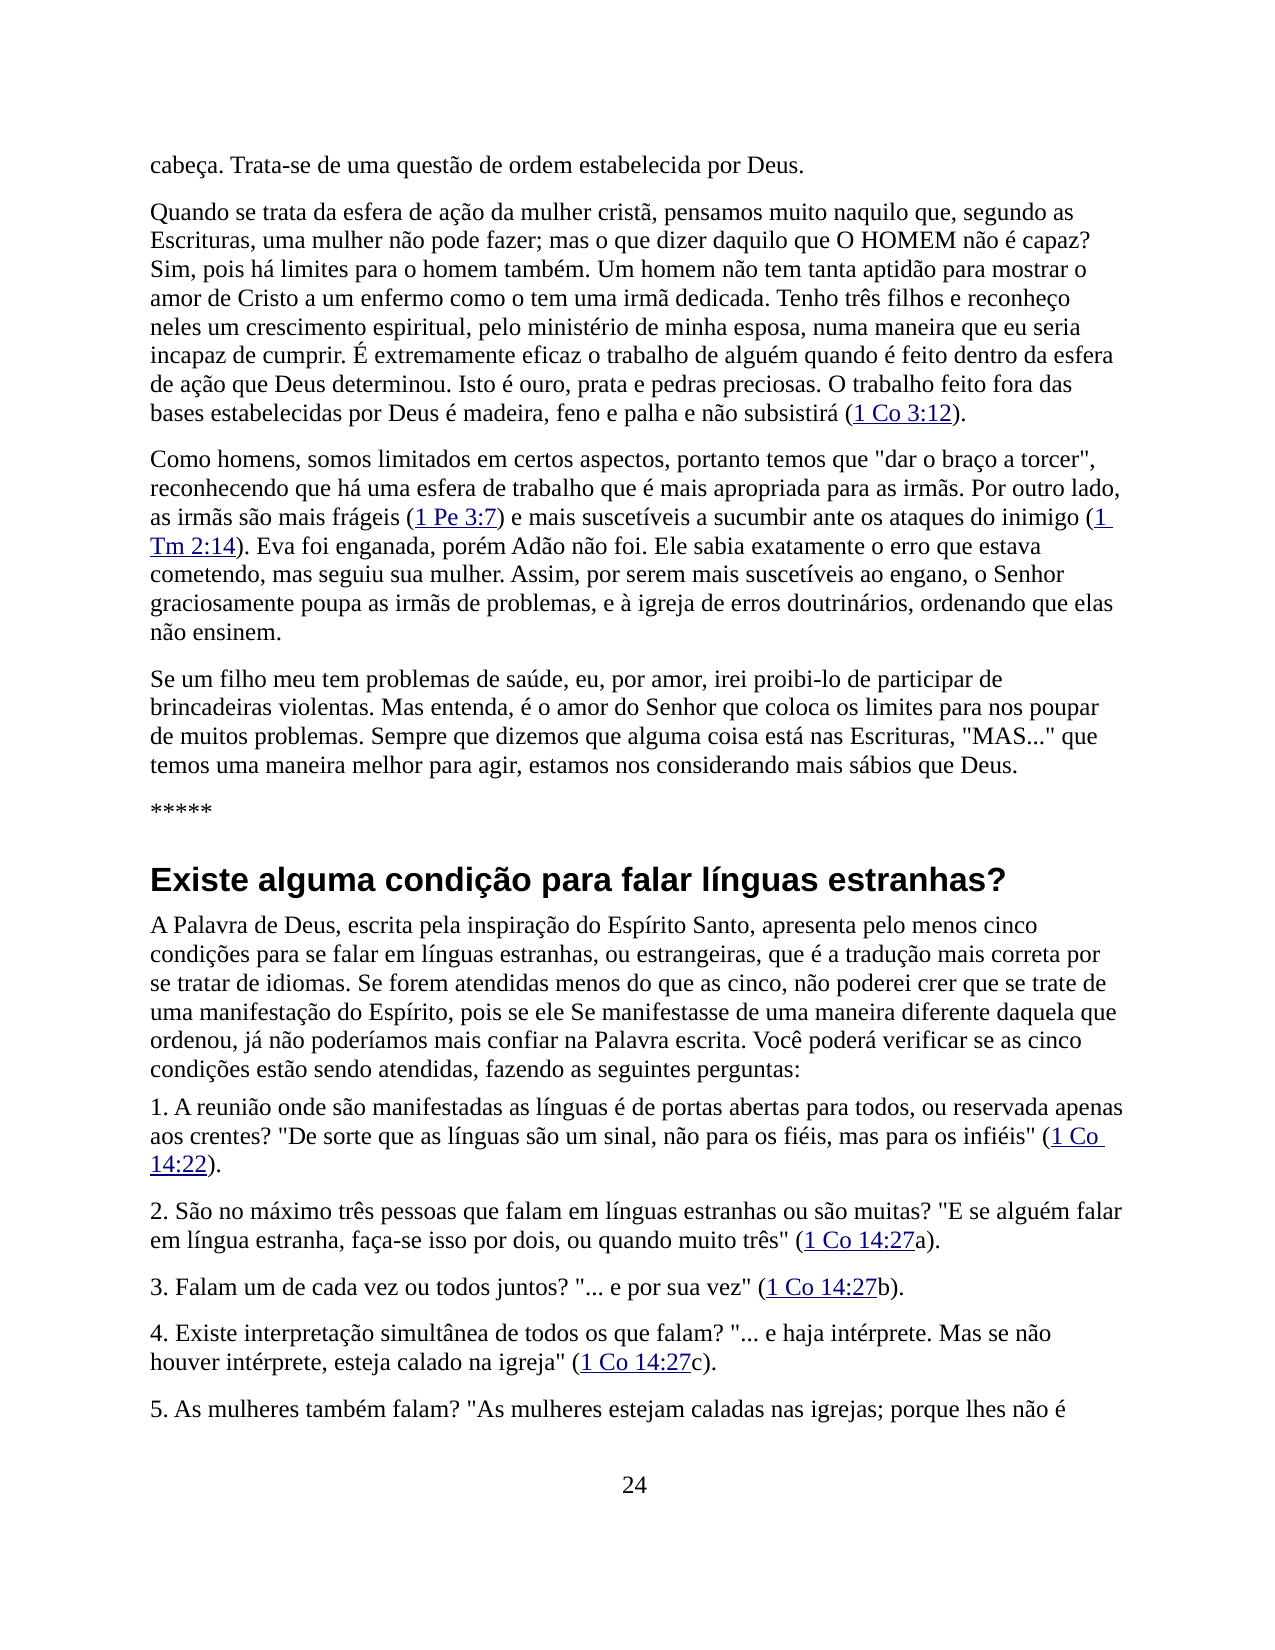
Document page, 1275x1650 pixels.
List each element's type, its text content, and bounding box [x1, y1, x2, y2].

text Quando se trata da esfera de ação da mulher cristã, pensamos muito naquilo que, segundo as Escrituras, uma mulher não pode fazer; mas o que dizer daquilo que O HOMEM não é capaz? Sim, pois há limites para o homem também. Um homem não tem tanta aptidão para mostrar o amor de Cristo a um enfermo como o tem uma irmã dedicada. Tenho três filhos e reconheço neles um crescimento espiritual, pelo ministério de minha esposa, numa maneira que eu seria incapaz de cumprir. É extremamente eficaz o trabalho de alguém quando é feito dentro da esfera de ação que Deus determinou. Isto é ouro, prata e pedras preciosas. O trabalho feito fora das bases estabelecidas por Deus é madeira, feno e palha e não subsistirá (1 Co 3:12). [150, 197, 1125, 427]
text ​4. Existe interpretação simultânea de todos os que falam? "... e haja intérprete. Mas se não houver intérprete, esteja calado na igreja" (1 Co 14:27c). [150, 1318, 1125, 1376]
text ​3. Falam um de cada vez ou todos juntos? "... e por sua vez" (1 Co 14:27b). [150, 1272, 1125, 1300]
text ​1. A reunião onde são manifestadas as línguas é de portas abertas para todos, ou reservada apenas aos crentes? "De sorte que as línguas são um sinal, não para os fiéis, mas para os infiéis" (1 Co 14:22). [150, 1092, 1125, 1178]
text ***** [150, 797, 1125, 825]
subtitle Existe alguma condição para falar línguas estranhas? [150, 859, 1125, 898]
text ​5. As mulheres também falam? "As mulheres estejam caladas nas igrejas; porque lhes não é [150, 1394, 1125, 1422]
text Como homens, somos limitados em certos aspectos, portanto temos que "dar o braço a torcer", reconhecendo que há uma esfera de trabalho que é mais apropriada para as irmãs. Por outro lado, as irmãs são mais frágeis (1 Pe 3:7) e mais suscetíveis a sucumbir ante os ataques do inimigo (1 Tm 2:14). Eva foi enganada, porém Adão não foi. Ele sabia exatamente o erro que estava cometendo, mas seguiu sua mulher. Assim, por serem mais suscetíveis ao engano, o Senhor graciosamente poupa as irmãs de problemas, e à igreja de erros doutrinários, ordenando que elas não ensinem. [150, 444, 1125, 646]
text cabeça. Trata-se de uma questão de ordem estabelecida por Deus. [150, 150, 1125, 179]
text ​2. São no máximo três pessoas que falam em línguas estranhas ou são muitas? "E se alguém falar em língua estranha, faça-se isso por dois, ou quando muito três" (1 Co 14:27a). [150, 1196, 1125, 1254]
text Se um filho meu tem problemas de saúde, eu, por amor, irei proibi-lo de participar de brincadeiras violentas. Mas entenda, é o amor do Senhor que coloca os limites para nos poupar de muitos problemas. Sempre que dizemos que alguma coisa está nas Escrituras, "MAS..." que temos uma maneira melhor para agir, estamos nos considerando mais sábios que Deus. [150, 664, 1125, 779]
text A Palavra de Deus, escrita pela inspiração do Espírito Santo, apresenta pelo menos cinco condições para se falar em línguas estranhas, ou estrangeiras, que é a tradução mais correta por se tratar de idiomas. Se forem atendidas menos do que as cinco, não poderei crer que se trate de uma manifestação do Espírito, pois se ele Se manifestasse de uma maneira diferente daquela que ordenou, já não poderíamos mais confiar na Palavra escrita. Você poderá verificar se as cinco condições estão sendo atendidas, fazendo as seguintes perguntas: [150, 911, 1125, 1083]
